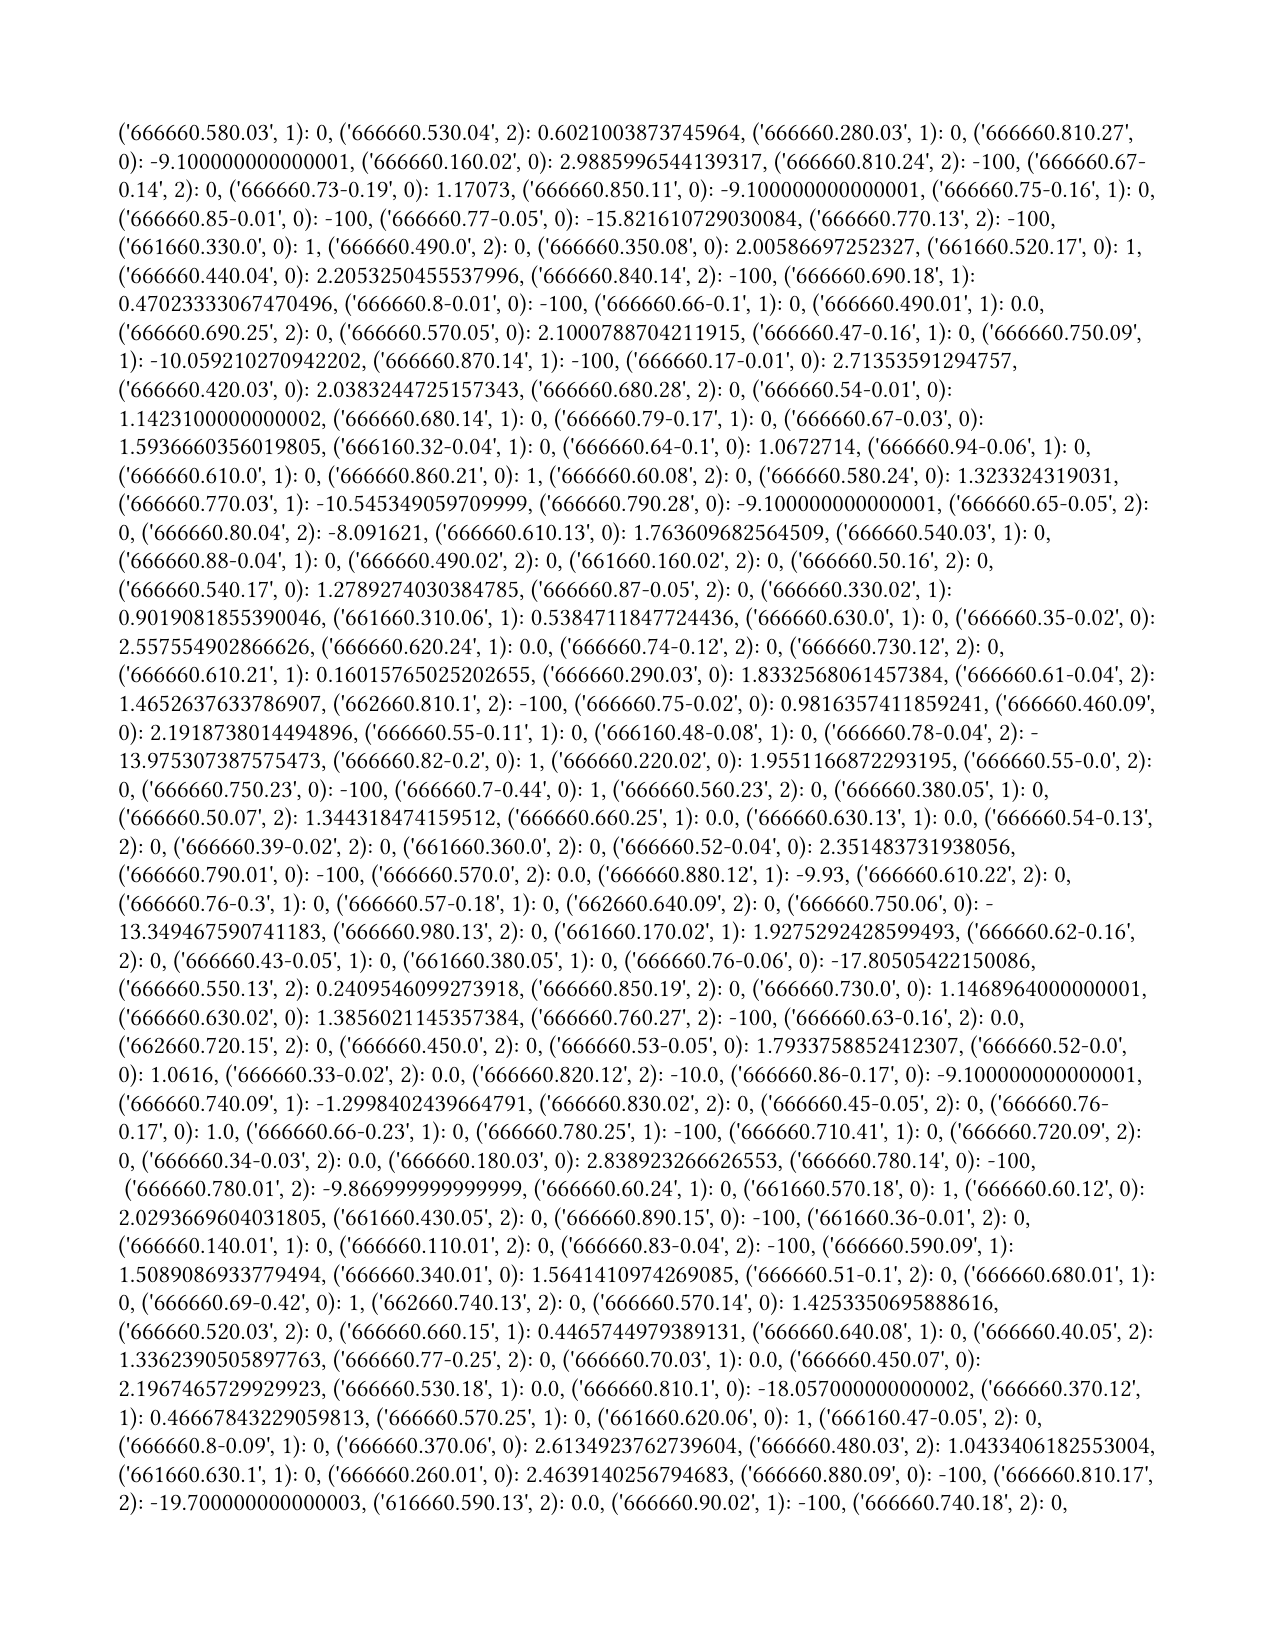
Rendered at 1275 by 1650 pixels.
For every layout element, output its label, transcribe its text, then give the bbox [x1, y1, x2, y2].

text ('666660.580.03', 1): 0, ('666660.530.04', 2): 0.6021003873745964, ('666660.280.03', 1): 0, ('666660.810.27', 0): -9.100000000000001, ('666660.160.02', 0): 2.9885996544139317, ('666660.810.24', 2): -100, ('666660.67-0.14', 2): 0, ('666660.73-0.19', 0): 1.17073, ('666660.850.11', 0): -9.100000000000001, ('666660.75-0.16', 1): 0, ('666660.85-0.01', 0): -100, ('666660.77-0.05', 0): -15.821610729030084, ('666660.770.13', 2): -100, ('661660.330.0', 0): 1, ('666660.490.0', 2): 0, ('666660.350.08', 0): 2.00586697252327, ('661660.520.17', 0): 1, ('666660.440.04', 0): 2.2053250455537996, ('666660.840.14', 2): -100, ('666660.690.18', 1): 0.47023333067470496, ('666660.8-0.01', 0): -100, ('666660.66-0.1', 1): 0, ('666660.490.01', 1): 0.0, ('666660.690.25', 2): 0, ('666660.570.05', 0): 2.1000788704211915, ('666660.47-0.16', 1): 0, ('666660.750.09', 1): -10.059210270942202, ('666660.870.14', 1): -100, ('666660.17-0.01', 0): 2.71353591294757, ('666660.420.03', 0): 2.0383244725157343, ('666660.680.28', 2): 0, ('666660.54-0.01', 0): 1.1423100000000002, ('666660.680.14', 1): 0, ('666660.79-0.17', 1): 0, ('666660.67-0.03', 0): 1.5936660356019805, ('666160.32-0.04', 1): 0, ('666660.64-0.1', 0): 1.0672714, ('666660.94-0.06', 1): 0, ('666660.610.0', 1): 0, ('666660.860.21', 0): 1, ('666660.60.08', 2): 0, ('666660.580.24', 0): 1.323324319031, ('666660.770.03', 1): -10.545349059709999, ('666660.790.28', 0): -9.100000000000001, ('666660.65-0.05', 2): 0, ('666660.80.04', 2): -8.091621, ('666660.610.13', 0): 1.763609682564509, ('666660.540.03', 1): 0, ('666660.88-0.04', 1): 0, ('666660.490.02', 2): 0, ('661660.160.02', 2): 0, ('666660.50.16', 2): 0, ('666660.540.17', 0): 1.2789274030384785, ('666660.87-0.05', 2): 0, ('666660.330.02', 1): 0.9019081855390046, ('661660.310.06', 1): 0.5384711847724436, ('666660.630.0', 1): 0, ('666660.35-0.02', 0): 2.557554902866626, ('666660.620.24', 1): 0.0, ('666660.74-0.12', 2): 0, ('666660.730.12', 2): 0, ('666660.610.21', 1): 0.16015765025202655, ('666660.290.03', 0): 1.8332568061457384, ('666660.61-0.04', 2): 1.4652637633786907, ('662660.810.1', 2): -100, ('666660.75-0.02', 0): 0.9816357411859241, ('666660.460.09', 0): 2.1918738014494896, ('666660.55-0.11', 1): 0, ('666160.48-0.08', 1): 0, ('666660.78-0.04', 2): -13.975307387575473, ('666660.82-0.2', 0): 1, ('666660.220.02', 0): 1.9551166872293195, ('666660.55-0.0', 2): 0, ('666660.750.23', 0): -100, ('666660.7-0.44', 0): 1, ('666660.560.23', 2): 0, ('666660.380.05', 1): 0, ('666660.50.07', 2): 1.344318474159512, ('666660.660.25', 1): 0.0, ('666660.630.13', 1): 0.0, ('666660.54-0.13', 2): 0, ('666660.39-0.02', 2): 0, ('661660.360.0', 2): 0, ('666660.52-0.04', 0): 2.351483731938056, ('666660.790.01', 0): -100, ('666660.570.0', 2): 0.0, ('666660.880.12', 1): -9.93, ('666660.610.22', 2): 0, ('666660.76-0.3', 1): 0, ('666660.57-0.18', 1): 0, ('662660.640.09', 2): 0, ('666660.750.06', 0): -13.349467590741183, ('666660.980.13', 2): 0, ('661660.170.02', 1): 1.9275292428599493, ('666660.62-0.16', 2): 0, ('666660.43-0.05', 1): 0, ('661660.380.05', 1): 0, ('666660.76-0.06', 0): -17.80505422150086, ('666660.550.13', 2): 0.2409546099273918, ('666660.850.19', 2): 0, ('666660.730.0', 0): 1.1468964000000001, ('666660.630.02', 0): 1.3856021145357384, ('666660.760.27', 2): -100, ('666660.63-0.16', 2): 0.0, ('662660.720.15', 2): 0, ('666660.450.0', 2): 0, ('666660.53-0.05', 0): 1.7933758852412307, ('666660.52-0.0', 0): 1.0616, ('666660.33-0.02', 2): 0.0, ('666660.820.12', 2): -10.0, ('666660.86-0.17', 0): -9.100000000000001, ('666660.740.09', 1): -1.2998402439664791, ('666660.830.02', 2): 0, ('666660.45-0.05', 2): 0, ('666660.76-0.17', 0): 1.0, ('666660.66-0.23', 1): 0, ('666660.780.25', 1): -100, ('666660.710.41', 1): 0, ('666660.720.09', 2): 0, ('666660.34-0.03', 2): 0.0, ('666660.180.03', 0): 2.838923266626553, ('666660.780.14', 0): -100, [118, 118, 1157, 1174]
text ('666660.780.01', 2): -9.866999999999999, ('666660.60.24', 1): 0, ('661660.570.18', 0): 1, ('666660.60.12', 0): 2.0293669604031805, ('661660.430.05', 2): 0, ('666660.890.15', 0): -100, ('661660.36-0.01', 2): 0, ('666660.140.01', 1): 0, ('666660.110.01', 2): 0, ('666660.83-0.04', 2): -100, ('666660.590.09', 1): 1.5089086933779494, ('666660.340.01', 0): 1.5641410974269085, ('666660.51-0.1', 2): 0, ('666660.680.01', 1): 0, ('666660.69-0.42', 0): 1, ('662660.740.13', 2): 0, ('666660.570.14', 0): 1.4253350695888616, ('666660.520.03', 2): 0, ('666660.660.15', 1): 0.4465744979389131, ('666660.640.08', 1): 0, ('666660.40.05', 2): 1.3362390505897763, ('666660.77-0.25', 2): 0, ('666660.70.03', 1): 0.0, ('666660.450.07', 0): 2.1967465729929923, ('666660.530.18', 1): 0.0, ('666660.810.1', 0): -18.057000000000002, ('666660.370.12', 1): 0.46667843229059813, ('666660.570.25', 1): 0, ('661660.620.06', 0): 1, ('666160.47-0.05', 2): 0, ('666660.8-0.09', 1): 0, ('666660.370.06', 0): 2.6134923762739604, ('666660.480.03', 2): 1.0433406182553004, ('661660.630.1', 1): 0, ('666660.260.01', 0): 2.4639140256794683, ('666660.880.09', 0): -100, ('666660.810.17', 2): -19.700000000000003, ('616660.590.13', 2): 0.0, ('666660.90.02', 1): -100, ('666660.740.18', 2): 0, [118, 1174, 1157, 1517]
